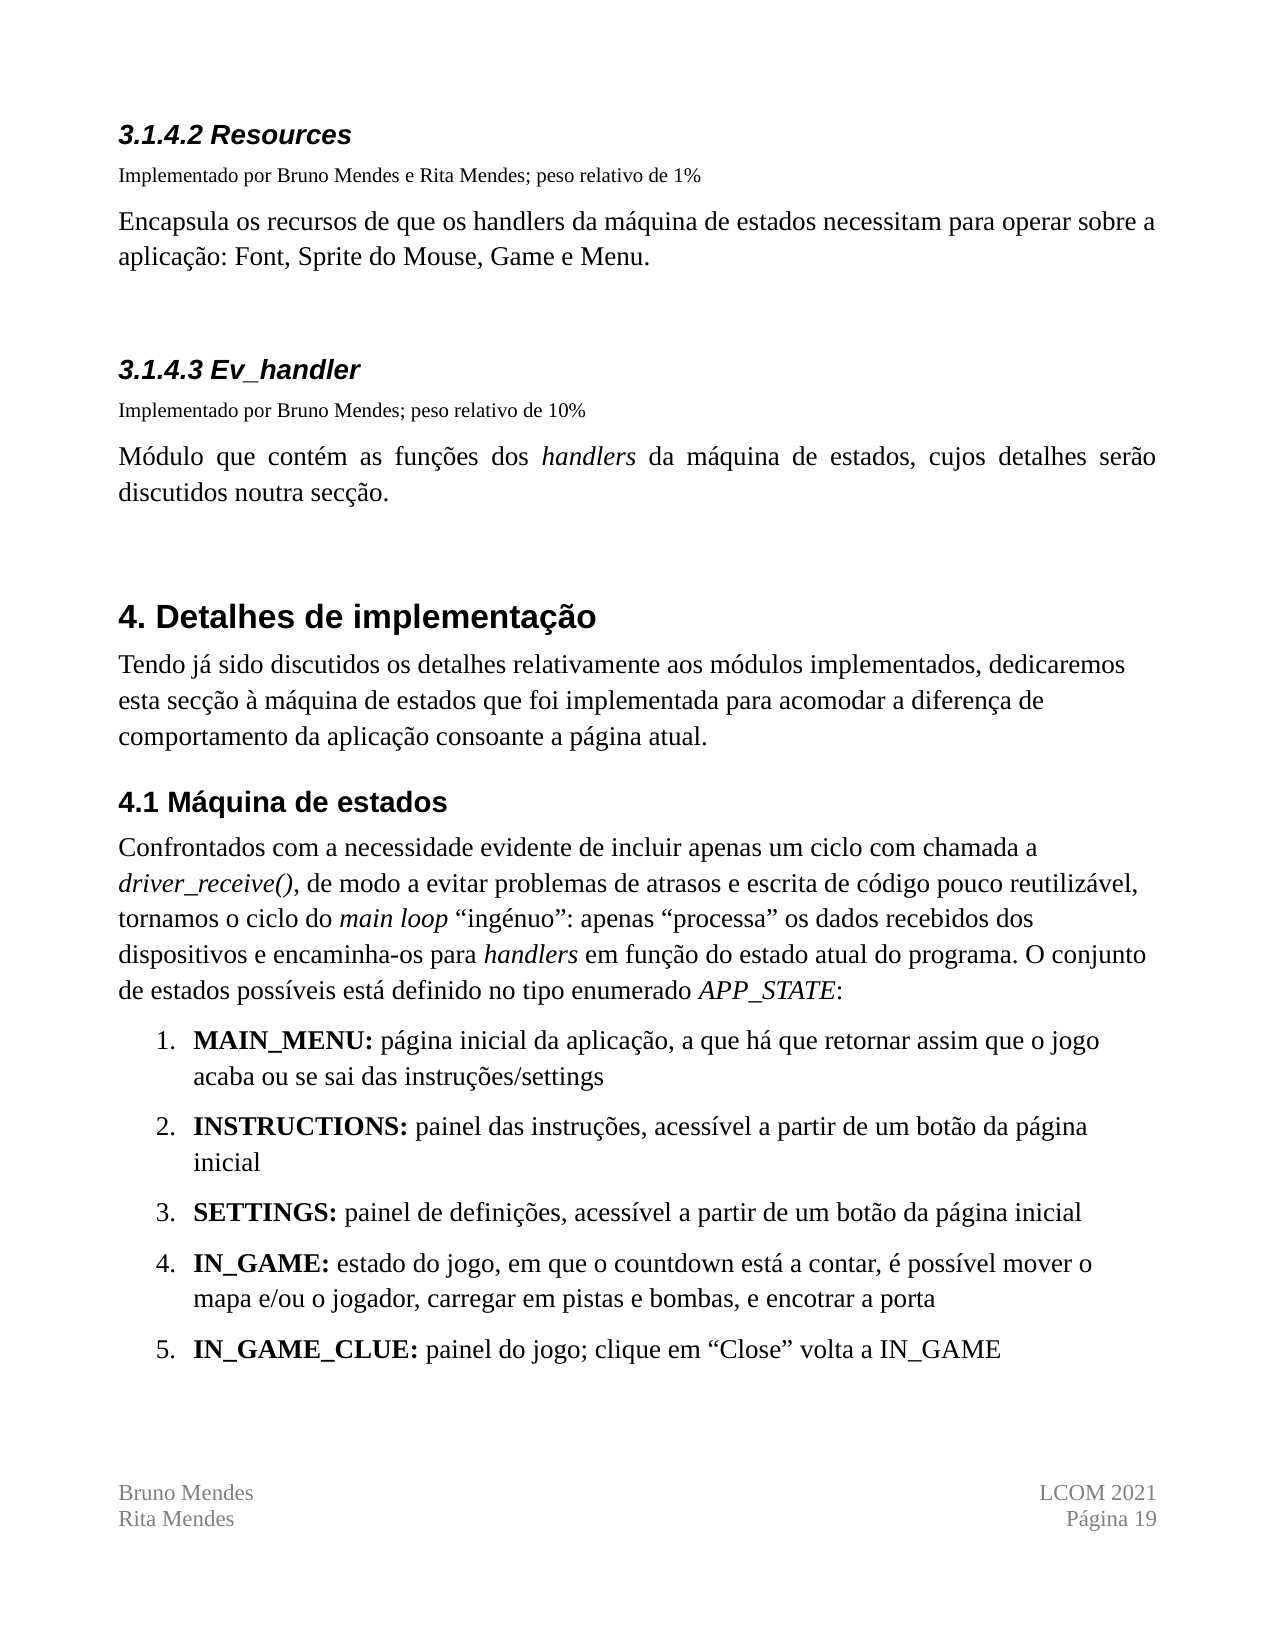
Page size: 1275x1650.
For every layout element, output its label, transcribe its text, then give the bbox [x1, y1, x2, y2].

list IN_GAME: estado do jogo, em que o countdown está a contar, é possível mover o mapa e/ou o jogador, carregar em pistas e bombas, e encotrar a porta [156, 1247, 1157, 1313]
text Encapsula os recursos de que os handlers da máquina de estados necessitam para operar sobre a aplicação: Font, Sprite do Mouse, Game e Menu. [118, 205, 1157, 272]
list IN_GAME_CLUE: painel do jogo; clique em “Close” volta a IN_GAME [156, 1333, 1157, 1364]
list MAIN_MENU: página inicial da aplicação, a que há que retornar assim que o jogo acaba ou se sai das instruções/settings [156, 1024, 1157, 1091]
list SETTINGS: painel de definições, acessível a partir de um botão da página inicial [156, 1196, 1157, 1227]
text Implementado por Bruno Mendes e Rita Mendes; peso relativo de 1% [118, 162, 1157, 187]
subtitle 3.1.4.2 Resources [118, 118, 1157, 150]
text Módulo que contém as funções dos handlers da máquina de estados, cujos detalhes serão discutidos noutra secção. [118, 440, 1157, 507]
text Tendo já sido discutidos os detalhes relativamente aos módulos implementados, dedicaremos esta secção à máquina de estados que foi implementada para acomodar a diferença de comportamento da aplicação consoante a página atual. [118, 648, 1157, 751]
subtitle 4. Detalhes de implementação [118, 597, 1157, 636]
subtitle 3.1.4.3 Ev_handler [118, 353, 1157, 385]
list INSTRUCTIONS: painel das instruções, acessível a partir de um botão da página inicial [156, 1110, 1157, 1177]
text Implementado por Bruno Mendes; peso relativo de 10% [118, 398, 1157, 422]
text Confrontados com a necessidade evidente de incluir apenas um ciclo com chamada a driver_receive(), de modo a evitar problemas de atrasos e escrita de código pouco reutilizável, tornamos o ciclo do main loop “ingénuo”: apenas “processa” os dados recebidos dos dispositivos e encaminha-os para handlers em função do estado atual do programa. O conjunto de estados possíveis está definido no tipo enumerado APP_STATE: [118, 831, 1157, 1005]
subtitle 4.1 Máquina de estados [118, 785, 1157, 818]
